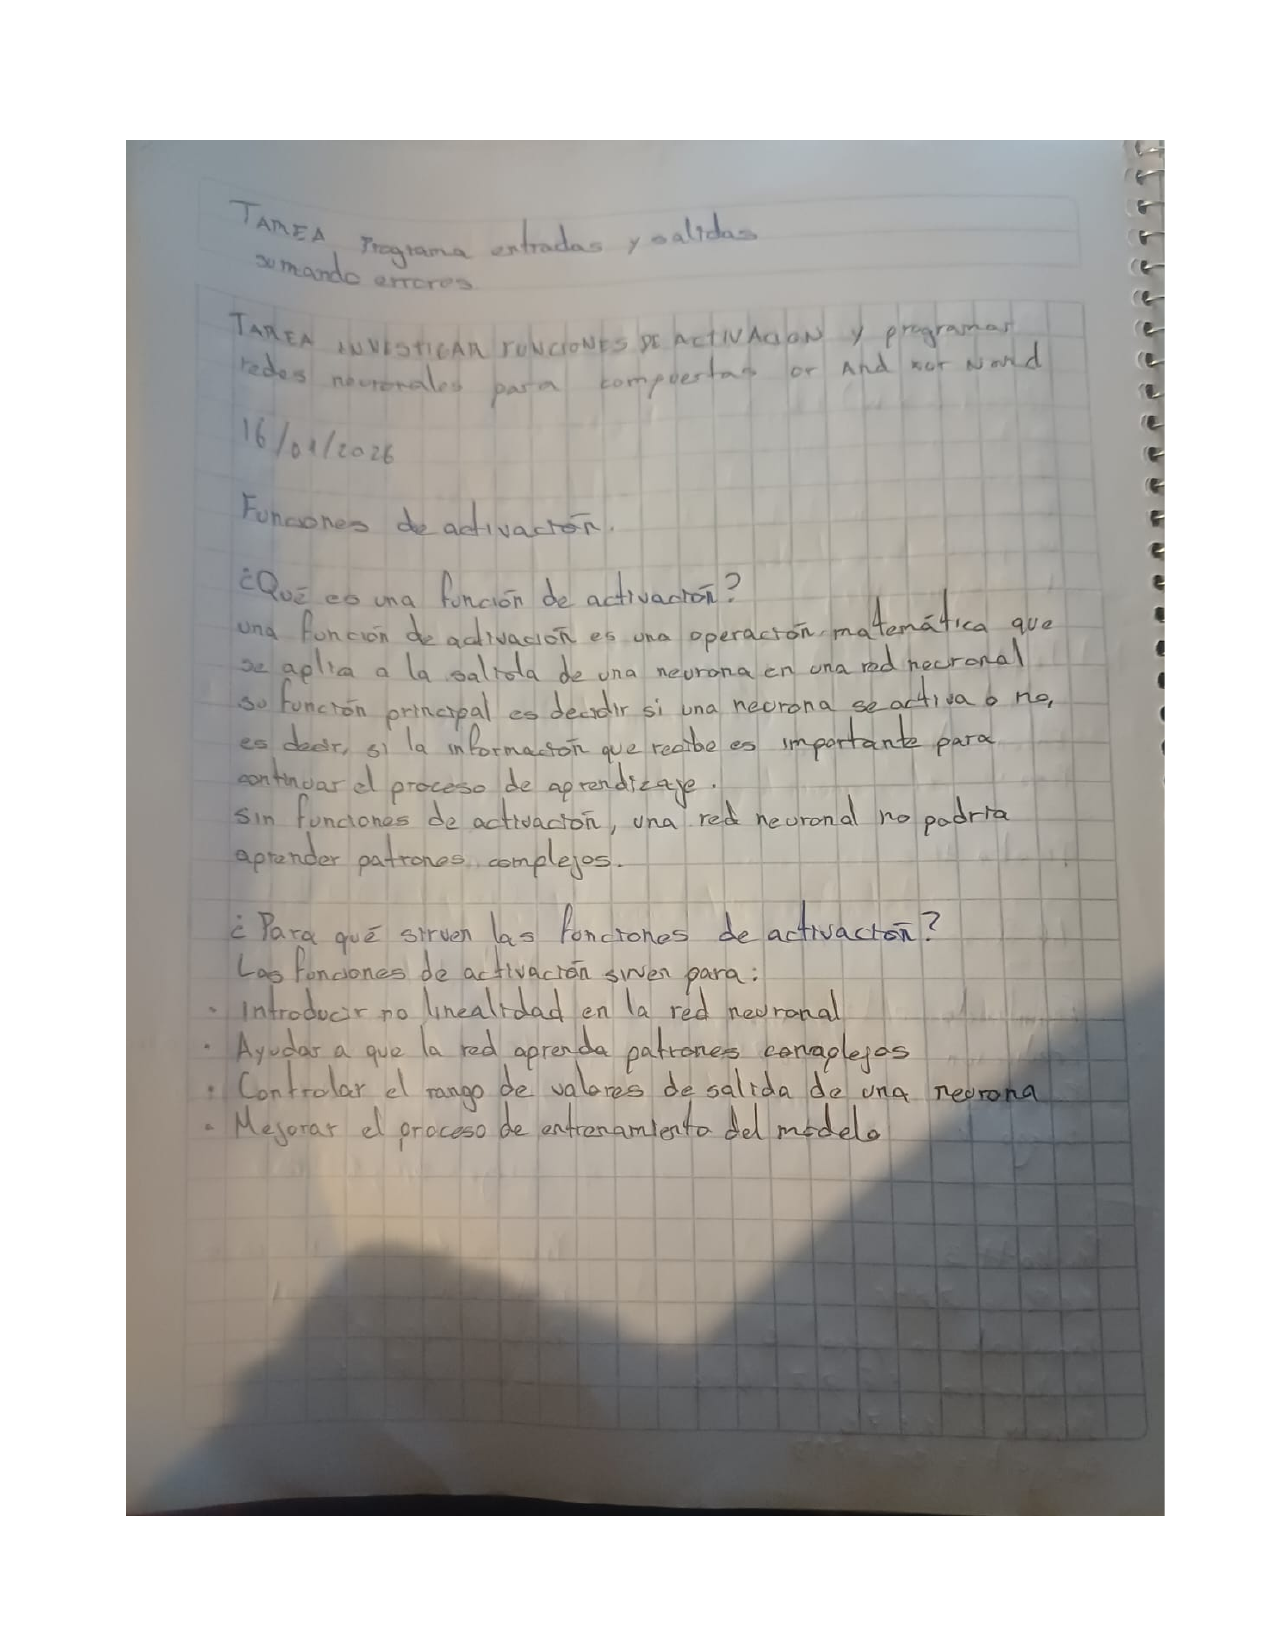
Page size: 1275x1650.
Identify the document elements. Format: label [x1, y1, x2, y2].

picture [126, 140, 1165, 1516]
